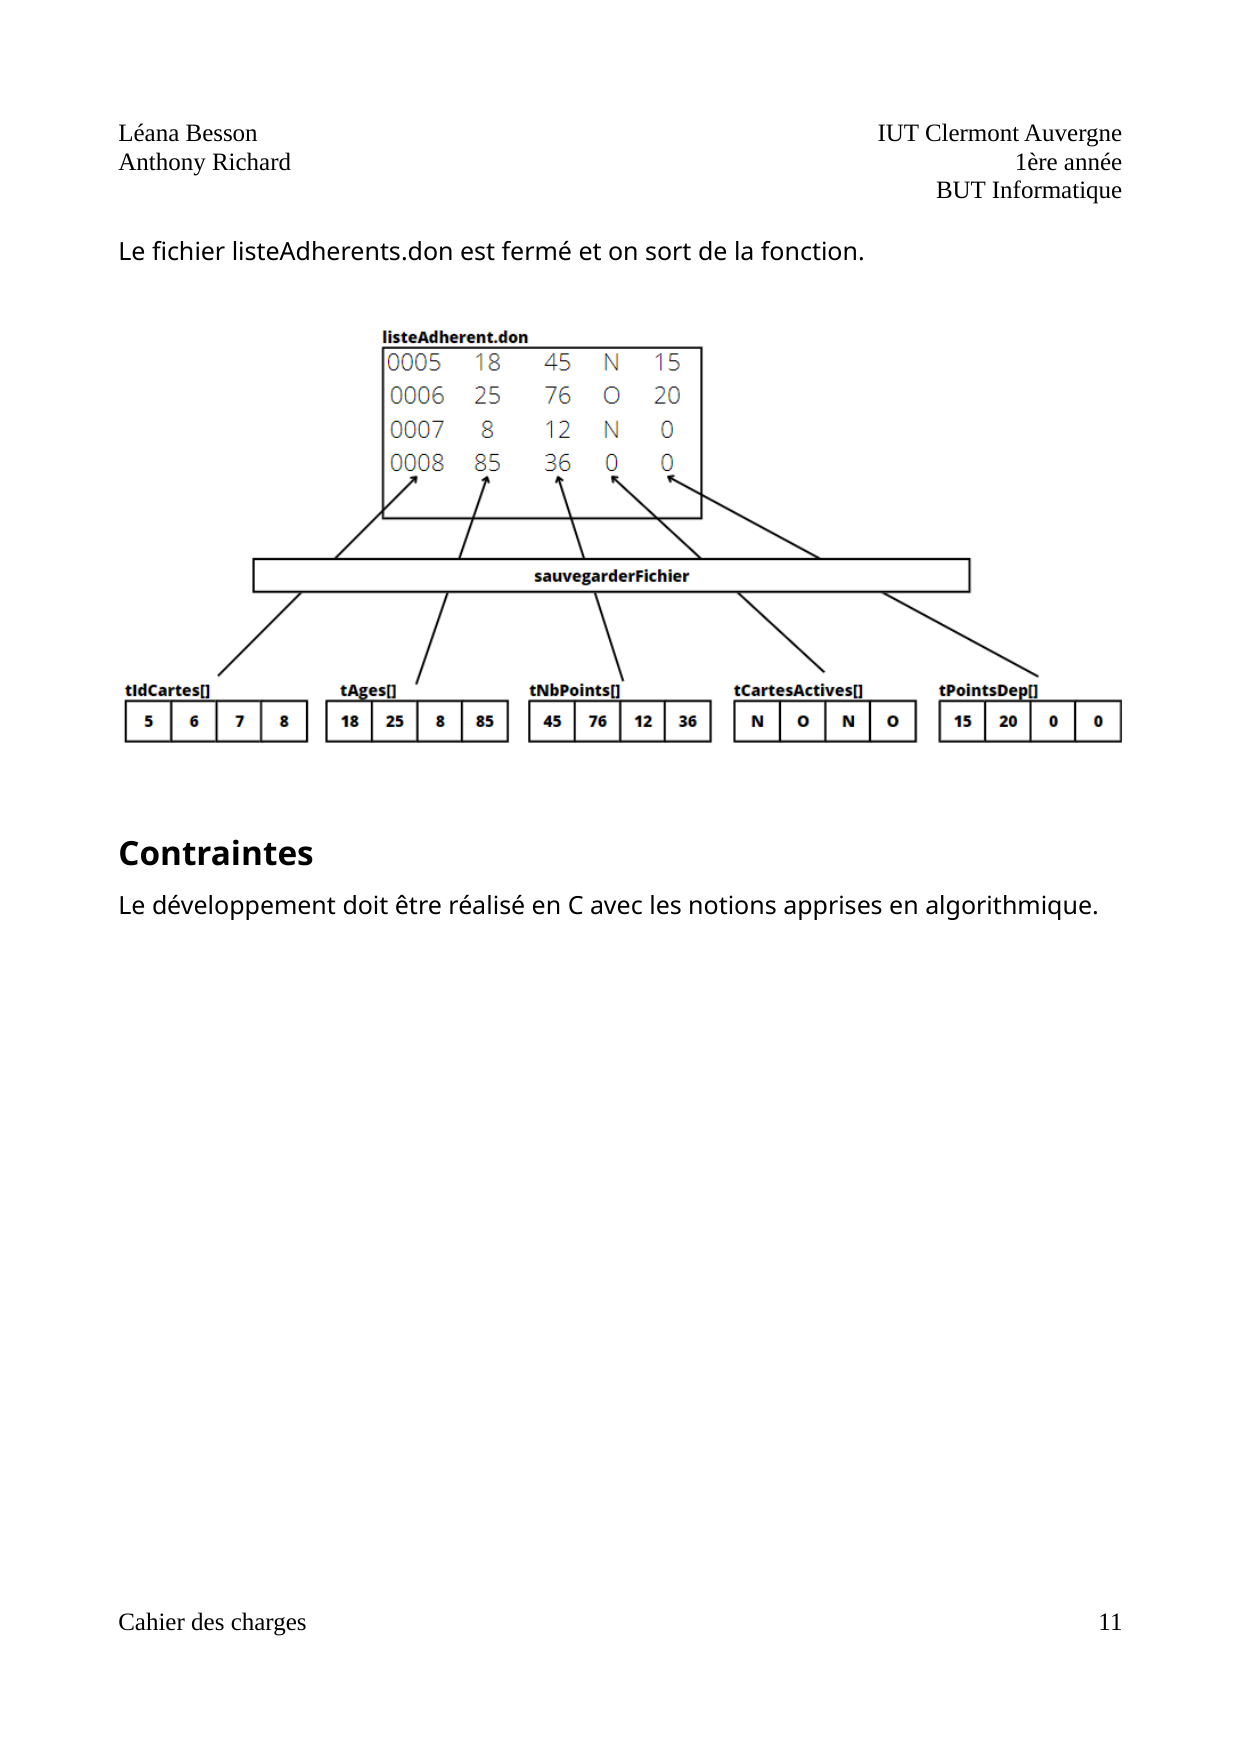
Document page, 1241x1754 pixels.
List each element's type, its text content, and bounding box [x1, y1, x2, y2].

text Le développement doit être réalisé en C avec les notions apprises en algorithmique. [118, 888, 1122, 961]
text Le fichier listeAdherents.don est fermé et on sort de la fonction. [118, 234, 1122, 307]
subtitle Contraintes [118, 830, 1122, 875]
picture [118, 326, 1123, 751]
